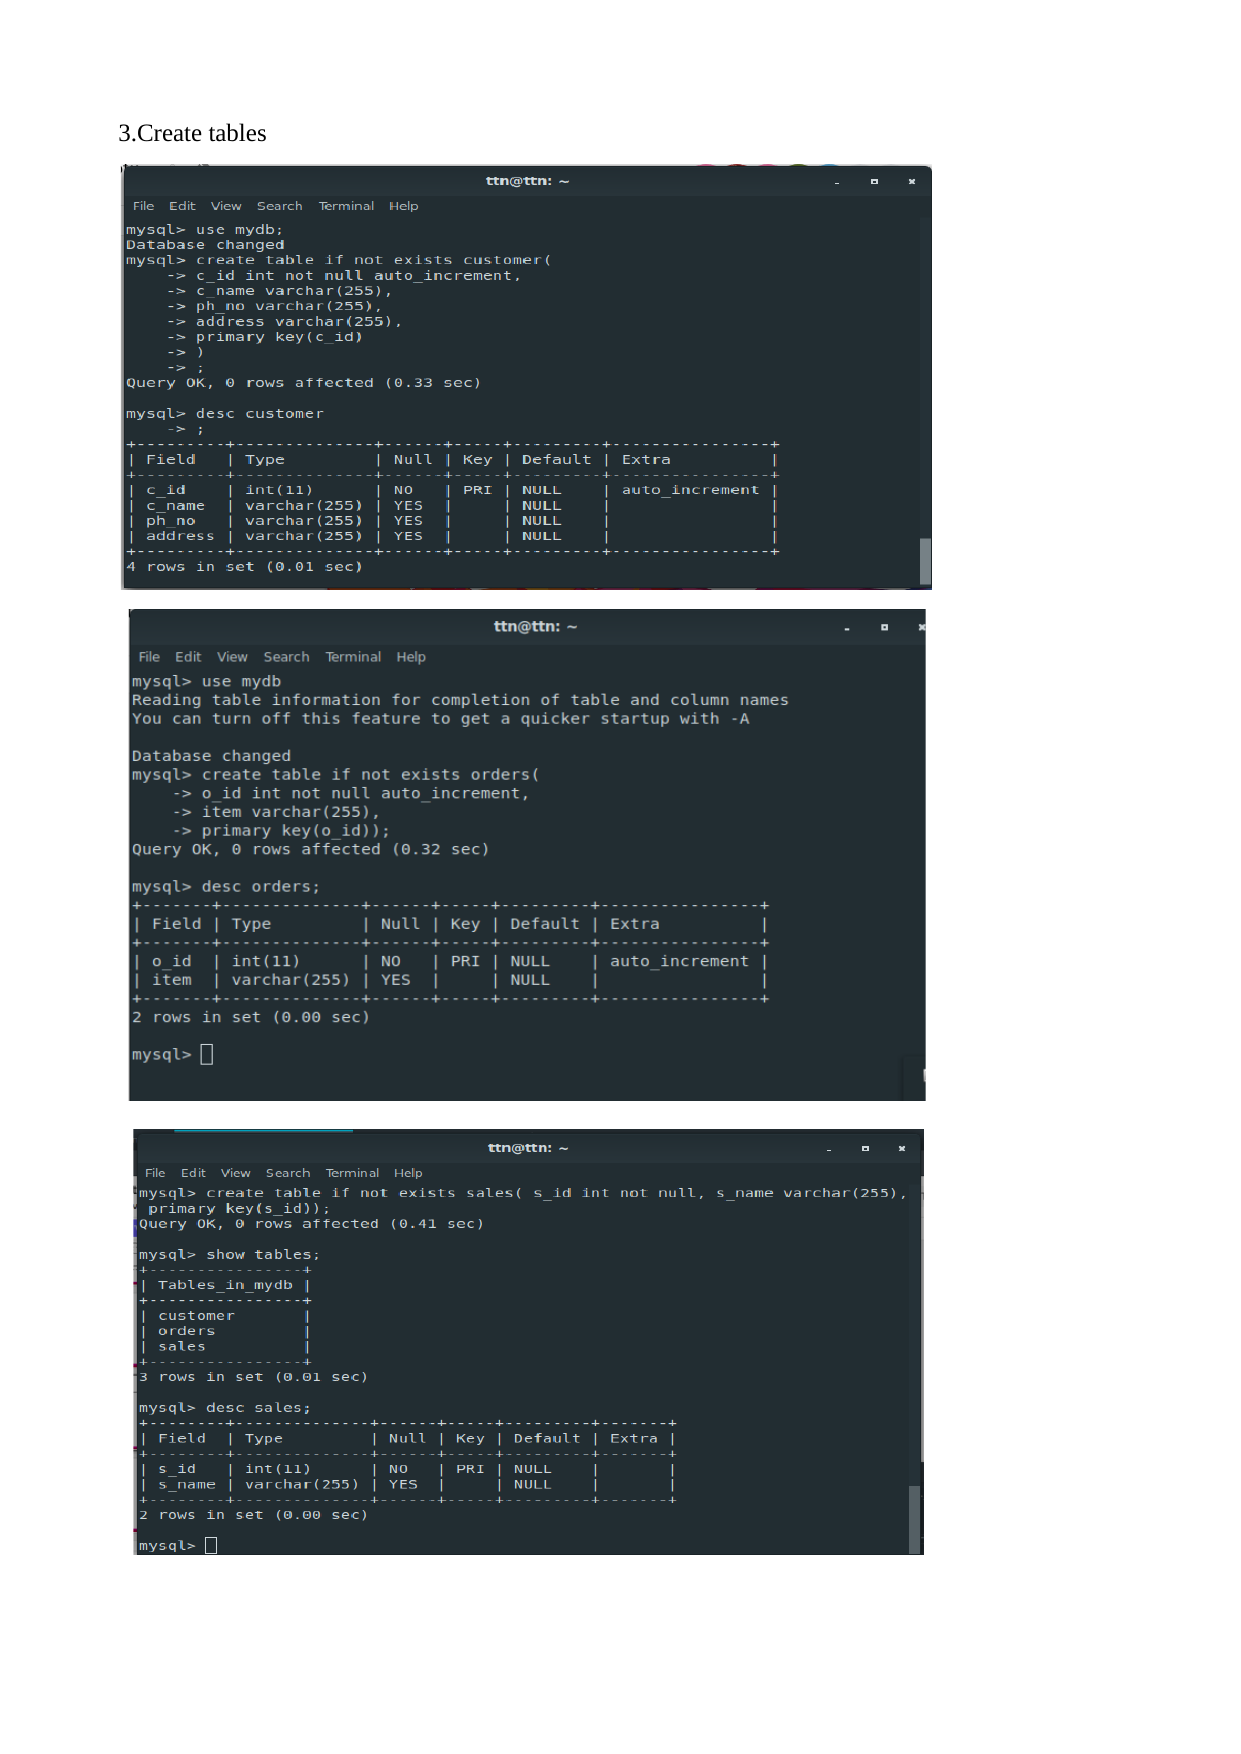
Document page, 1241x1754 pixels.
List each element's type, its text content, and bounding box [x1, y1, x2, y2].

text 3.Create tables [118, 118, 1122, 147]
picture [128, 609, 926, 1101]
picture [120, 164, 932, 590]
picture [133, 1129, 924, 1555]
